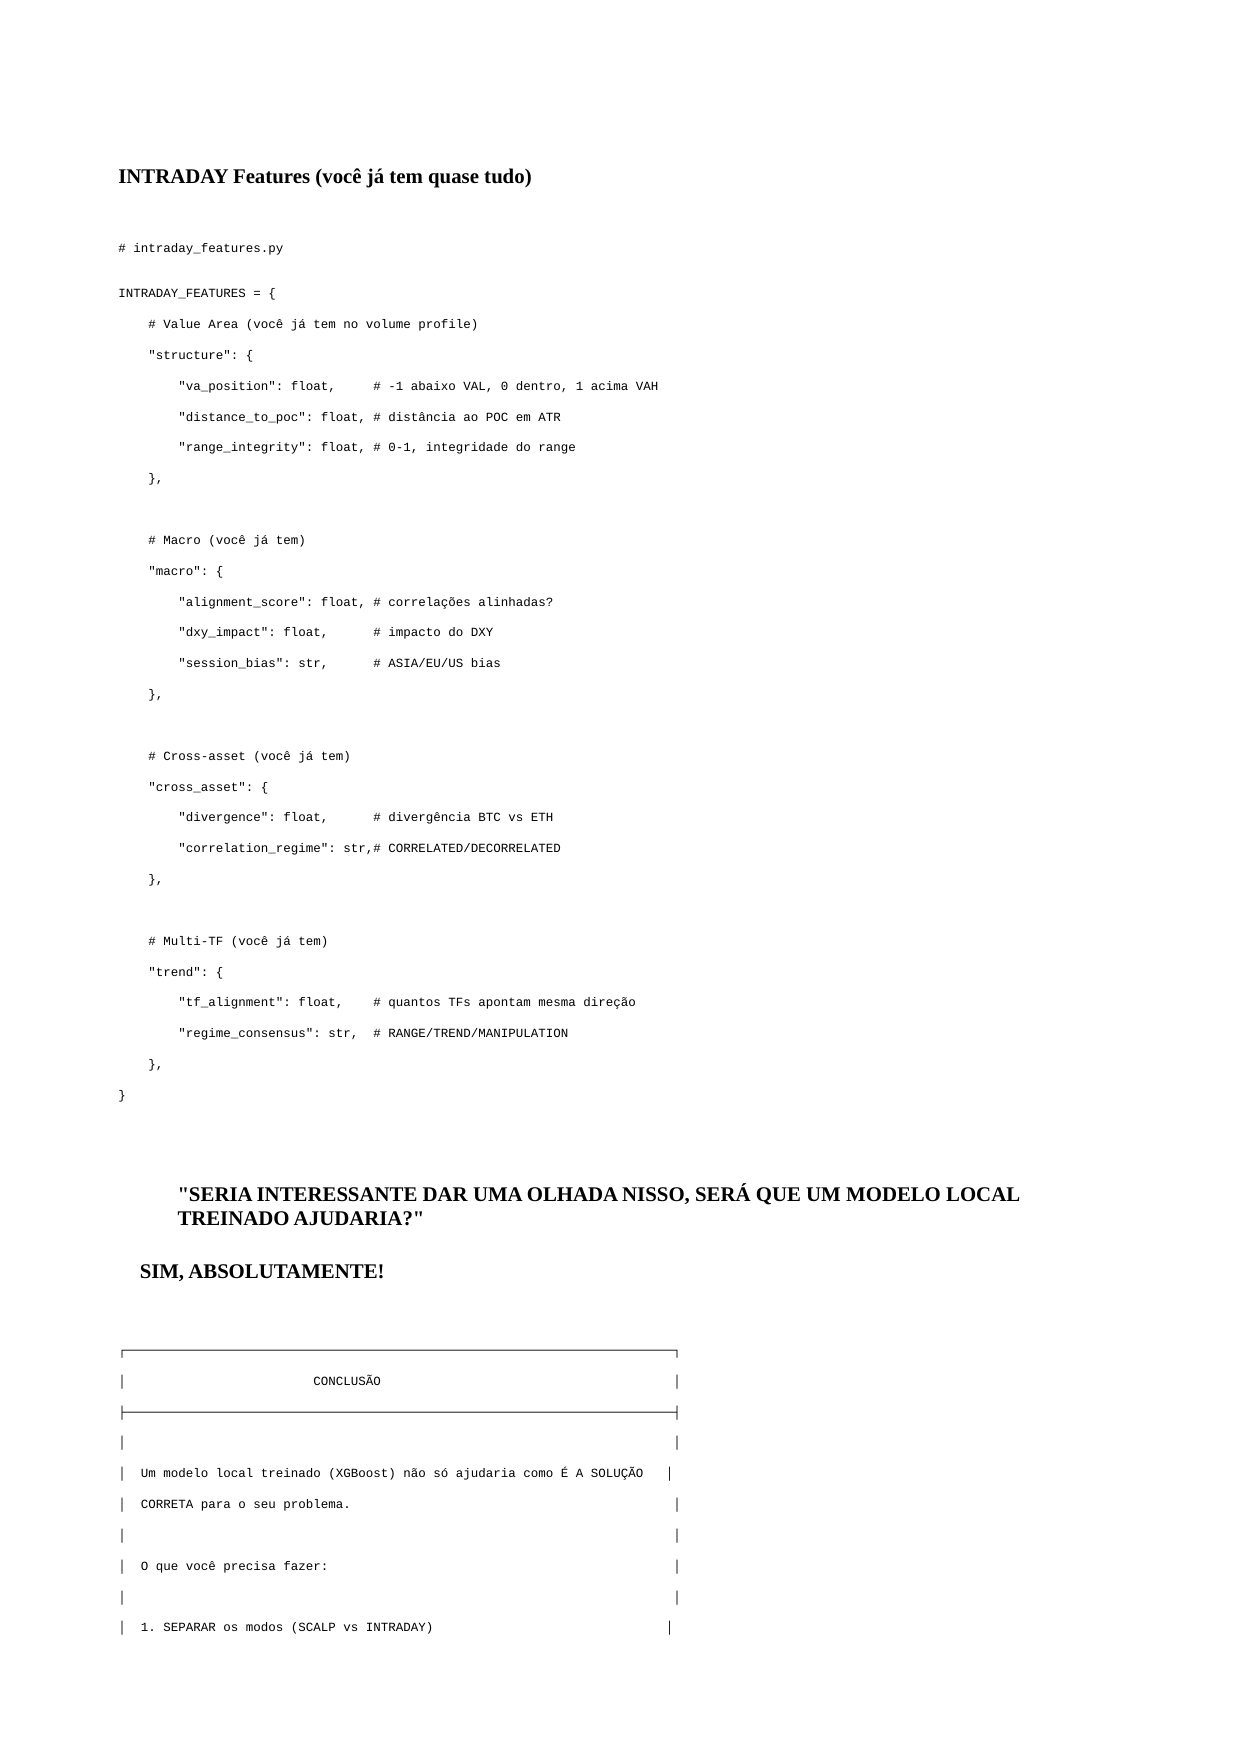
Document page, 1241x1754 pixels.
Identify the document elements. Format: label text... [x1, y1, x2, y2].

text "tf_alignment": float, # quantos TFs apontam mesma direção [118, 996, 1122, 1011]
text │ │ [122, 1529, 676, 1543]
text "divergence": float, # divergência BTC vs ETH [118, 811, 1122, 826]
text │ │ [122, 1591, 676, 1605]
text "cross_asset": { [118, 781, 1122, 795]
text } [118, 1089, 1122, 1103]
text "alignment_score": float, # correlações alinhadas? [118, 596, 1122, 610]
subtitle ✅ SIM, ABSOLUTAMENTE! [118, 1259, 1122, 1283]
text ├─────────────────────────────────────────────────────────────────────────┤ [122, 1406, 676, 1412]
subtitle INTRADAY Features (você já tem quase tudo) [118, 163, 1122, 188]
text # Multi-TF (você já tem) [118, 935, 1122, 949]
text INTRADAY_FEATURES = { [118, 287, 1122, 301]
text │ 1. SEPARAR os modos (SCALP vs INTRADAY) │ [118, 1621, 1122, 1636]
text "SERIA INTERESSANTE DAR UMA OLHADA NISSO, SERÁ QUE UM MODELO LOCAL TREINADO AJUDARIA?" [177, 1182, 1063, 1230]
text │ │ [677, 1529, 1122, 1543]
text "regime_consensus": str, # RANGE/TREND/MANIPULATION [118, 1027, 1122, 1041]
text }, [118, 688, 1122, 702]
text "structure": { [118, 349, 1122, 363]
text │ O que você precisa fazer: │ [677, 1560, 1122, 1574]
text │ │ [677, 1591, 1122, 1605]
text │ CORRETA para o seu problema. │ [122, 1498, 676, 1512]
text │ Um modelo local treinado (XGBoost) não só ajudaria como É A SOLUÇÃO │ [669, 1467, 1122, 1481]
text "trend": { [118, 966, 1122, 980]
text # Value Area (você já tem no volume profile) [118, 318, 1122, 332]
text # intraday_features.py [118, 242, 1122, 256]
text }, [118, 472, 1122, 486]
text # Macro (você já tem) [118, 534, 1122, 548]
text ├─────────────────────────────────────────────────────────────────────────┤ [122, 1413, 676, 1420]
text │ Um modelo local treinado (XGBoost) não só ajudaria como É A SOLUÇÃO │ [122, 1467, 668, 1481]
text }, [118, 873, 1122, 887]
text │ CONCLUSÃO │ [122, 1375, 676, 1389]
text # Cross-asset (você já tem) [118, 750, 1122, 764]
text "macro": { [118, 565, 1122, 579]
text "correlation_regime": str,# CORRELATED/DECORRELATED [118, 842, 1122, 856]
text "dxy_impact": float, # impacto do DXY [118, 626, 1122, 641]
text }, [118, 1058, 1122, 1072]
text │ CORRETA para o seu problema. │ [677, 1498, 1122, 1512]
text "va_position": float, # -1 abaixo VAL, 0 dentro, 1 acima VAH [118, 380, 1122, 394]
text "distance_to_poc": float, # distância ao POC em ATR [118, 411, 1122, 425]
text ├─────────────────────────────────────────────────────────────────────────┤ [677, 1406, 1122, 1420]
text "session_bias": str, # ASIA/EU/US bias [118, 657, 1122, 671]
text │ O que você precisa fazer: │ [122, 1560, 676, 1574]
text ┌─────────────────────────────────────────────────────────────────────────┐ [118, 1344, 1122, 1358]
text │ CONCLUSÃO │ [677, 1375, 1122, 1389]
text "range_integrity": float, # 0-1, integridade do range [118, 441, 1122, 456]
text │ │ [118, 1436, 1122, 1451]
